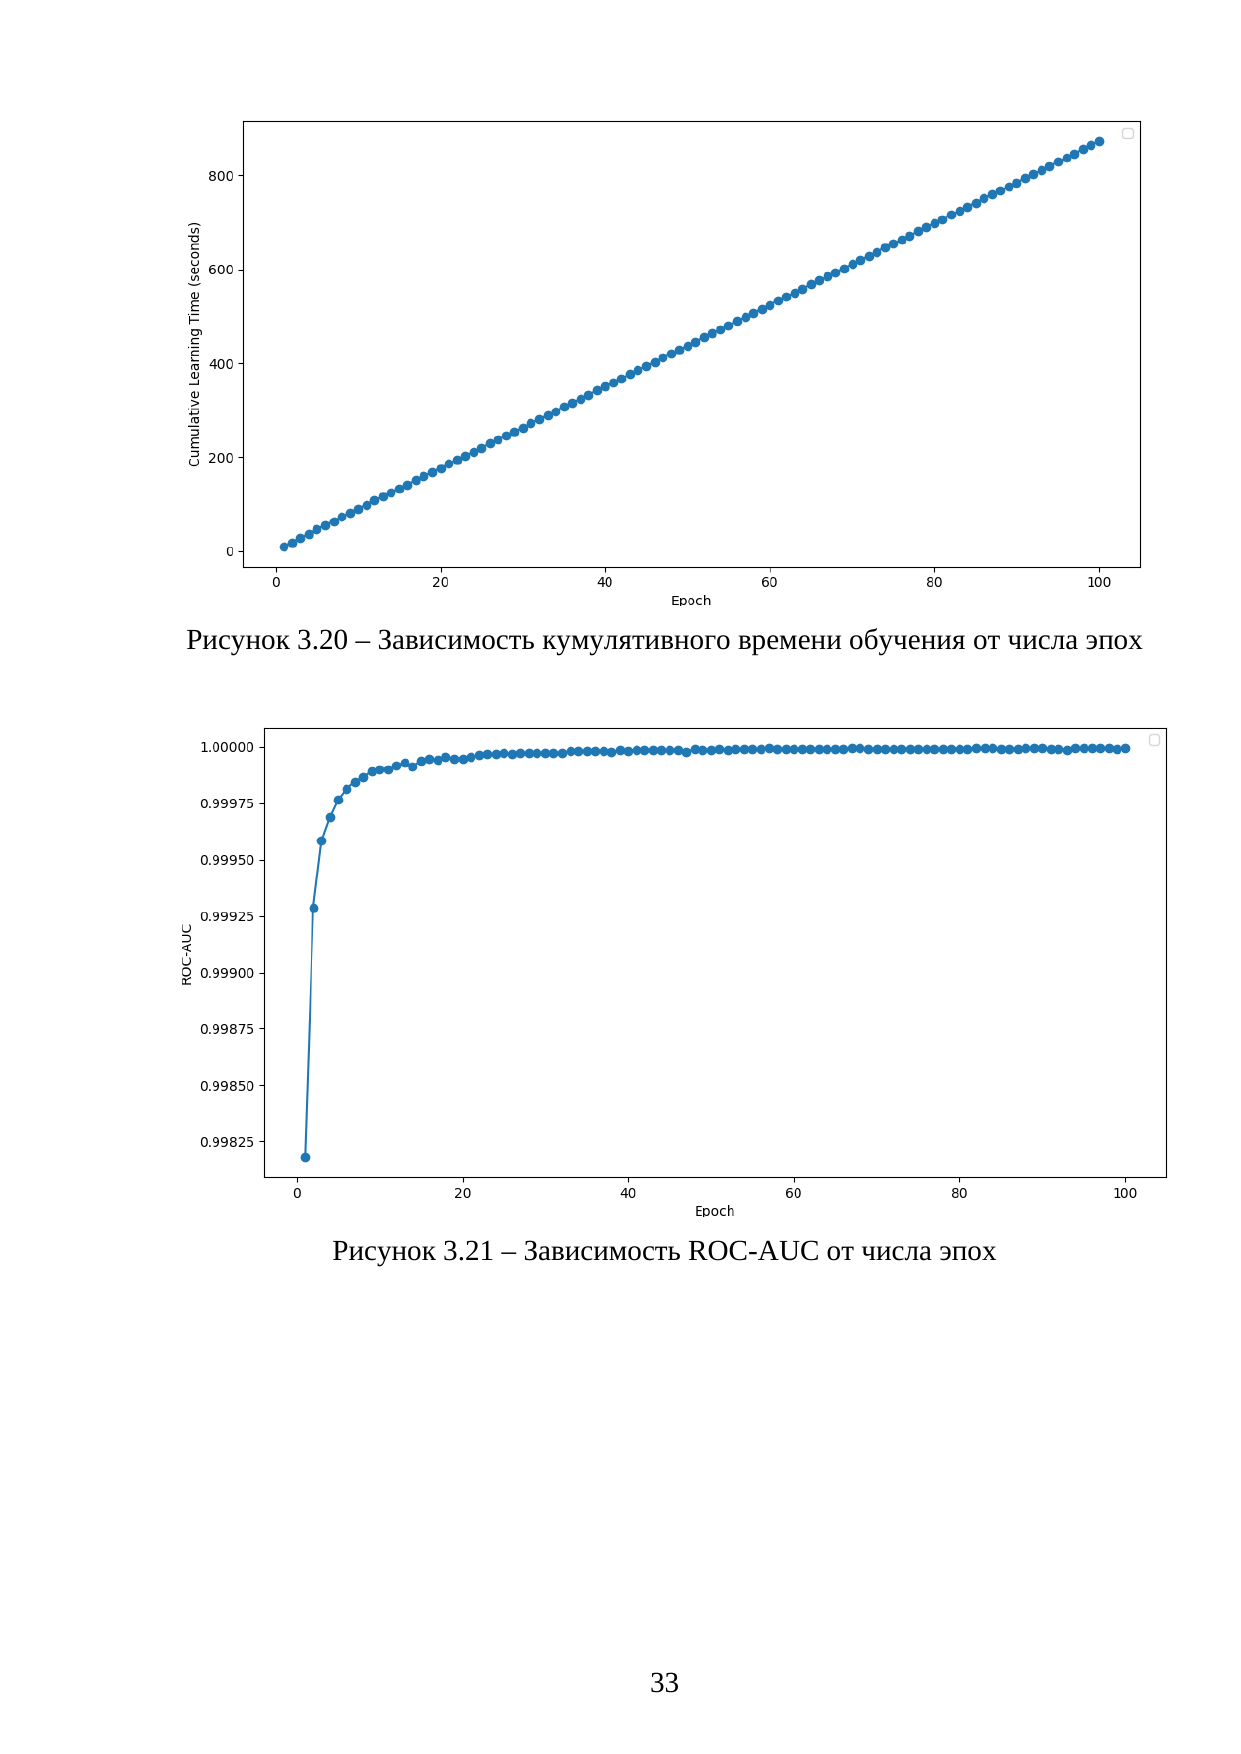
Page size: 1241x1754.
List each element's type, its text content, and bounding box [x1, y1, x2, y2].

text Рисунок 3.20 – Зависимость кумулятивного времени обучения от числа эпох [177, 622, 1152, 656]
picture [177, 722, 1170, 1217]
picture [185, 118, 1144, 606]
text Рисунок 3.21 – Зависимость ROC-AUC от числа эпох [177, 1233, 1152, 1266]
